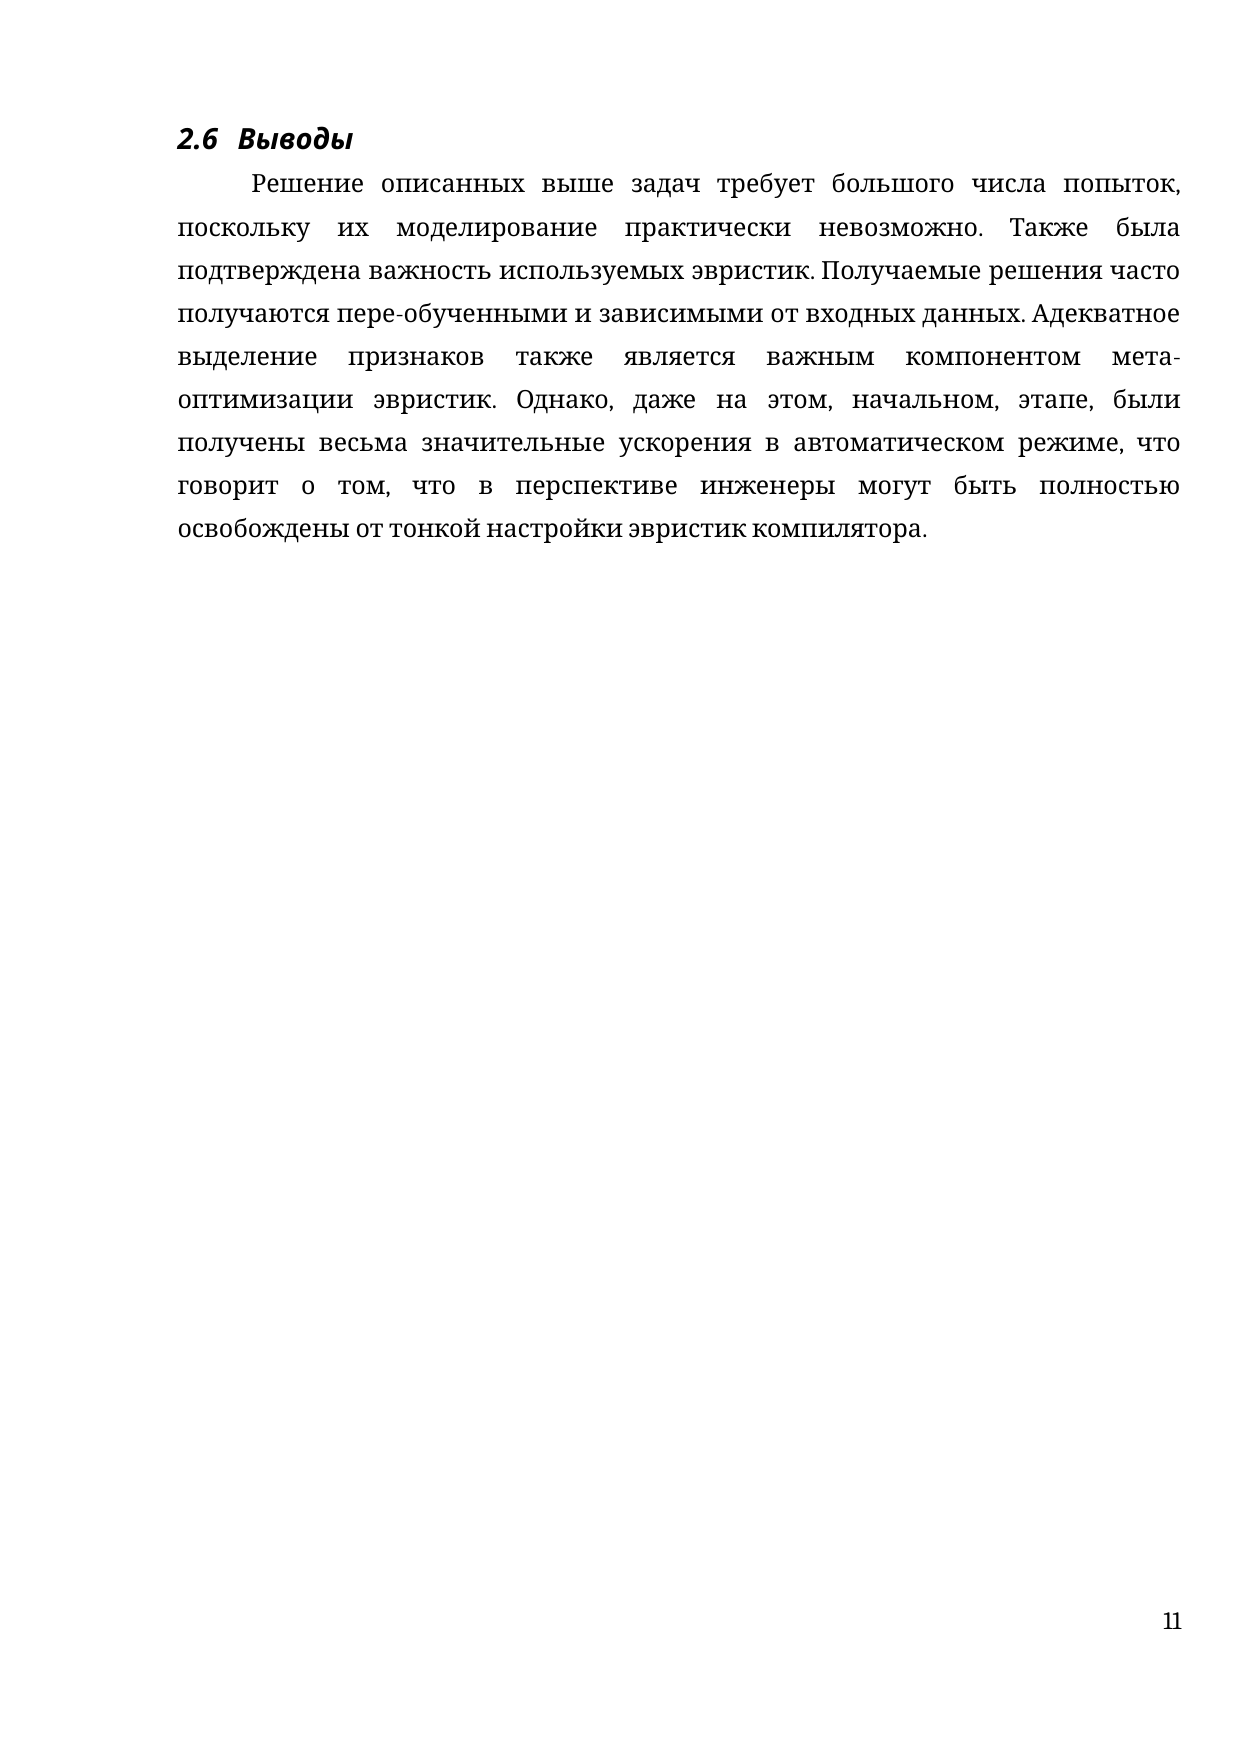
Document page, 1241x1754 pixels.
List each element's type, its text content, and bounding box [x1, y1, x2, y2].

subtitle Выводы [177, 118, 1181, 158]
text Решение описанных выше задач требует большого числа попыток, поскольку их моделирование практически невозможно. Также была подтверждена важность используемых эвристик. Получаемые решения часто получаются пере-обученными и зависимыми от входных данных. Адекватное выделение признаков также является важным компонентом мета-оптимизации эвристик. Однако, даже на этом, начальном, этапе, были получены весьма значительные ускорения в автоматическом режиме, что говорит о том, что в перспективе инженеры могут быть полностью освобождены от тонкой настройки эвристик компилятора. [177, 170, 1181, 544]
